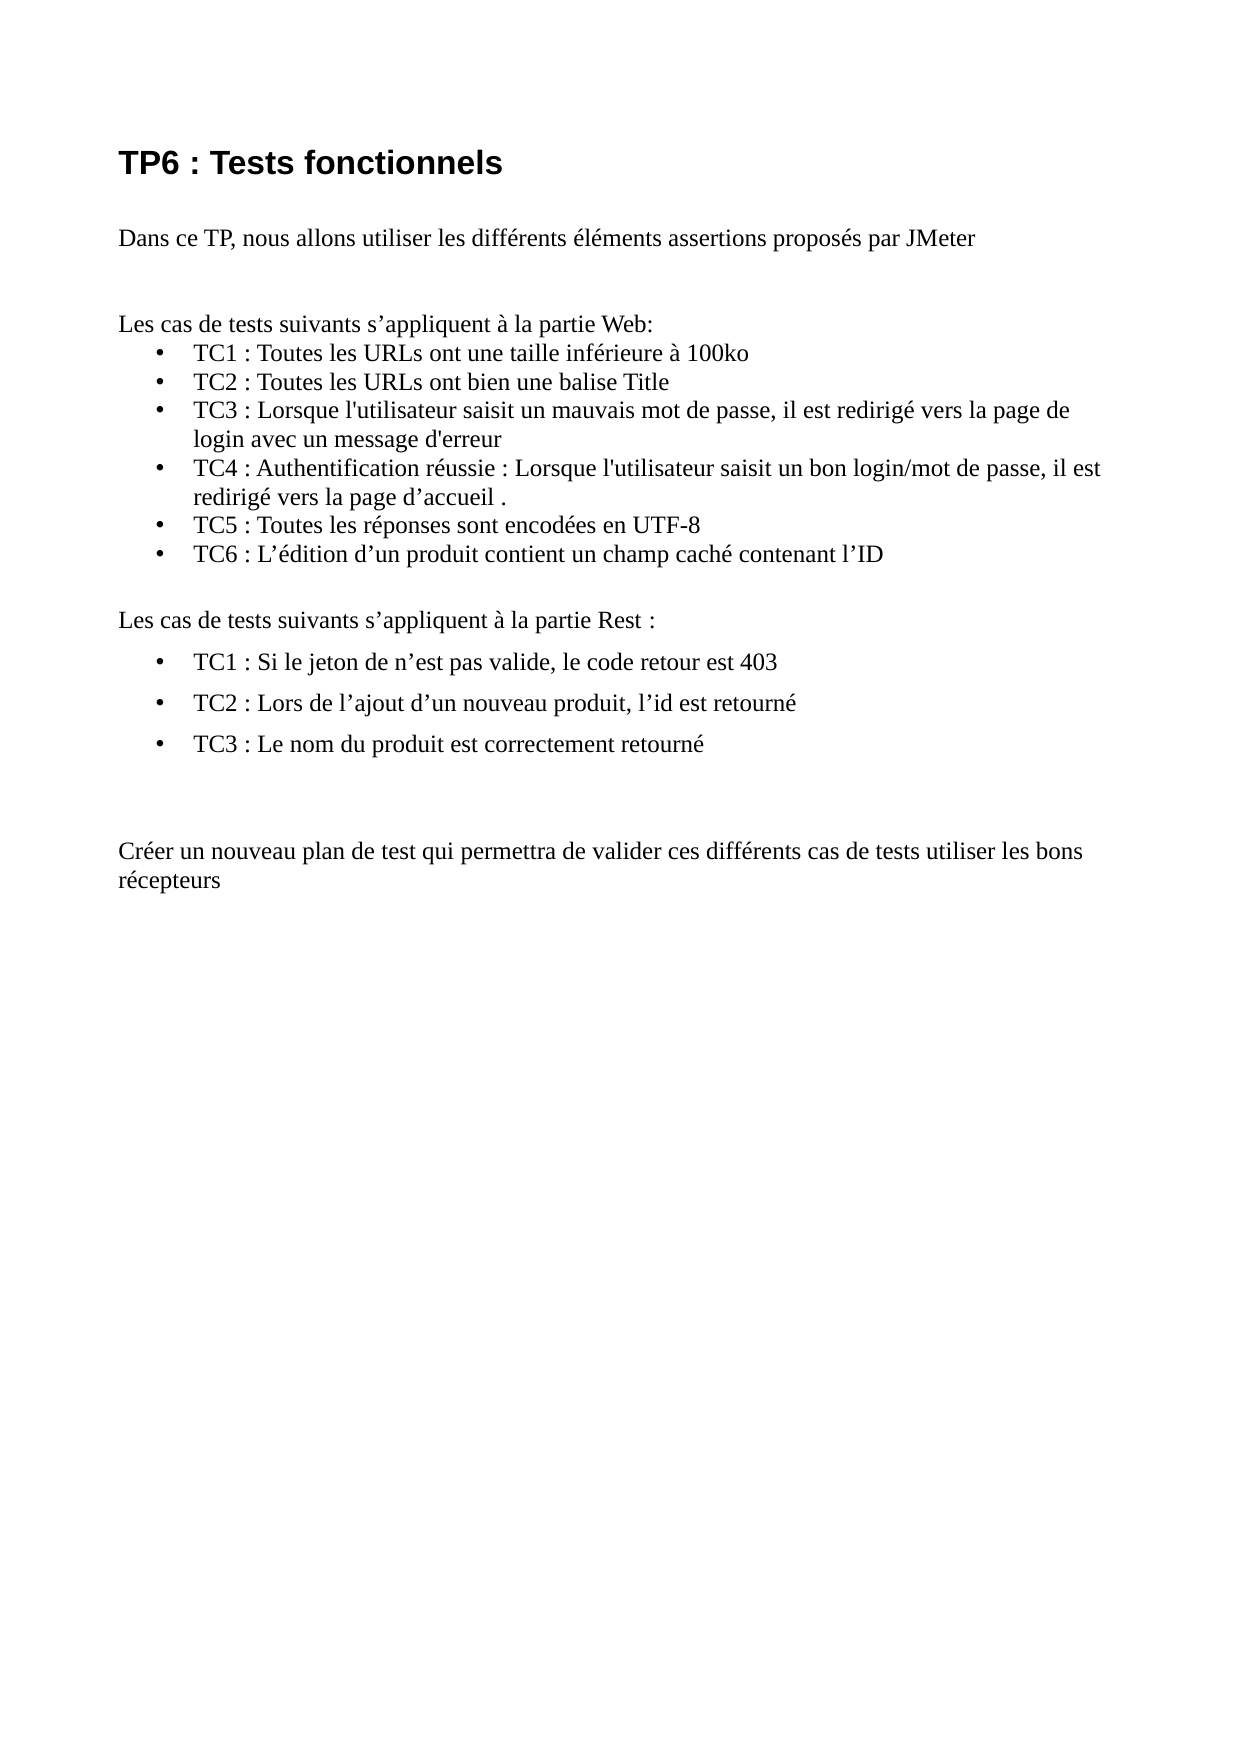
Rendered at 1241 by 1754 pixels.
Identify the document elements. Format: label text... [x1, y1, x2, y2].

list TC2 : Toutes les URLs ont bien une balise Title [156, 367, 1122, 396]
list TC2 : Lors de l’ajout d’un nouveau produit, l’id est retourné [156, 688, 1122, 717]
list TC6 : L’édition d’un produit contient un champ caché contenant l’ID [156, 539, 1122, 568]
list TC1 : Toutes les URLs ont une taille inférieure à 100ko [156, 338, 1122, 367]
list TC5 : Toutes les réponses sont encodées en UTF-8 [156, 511, 1122, 539]
list TC4 : Authentification réussie : Lorsque l'utilisateur saisit un bon login/mot de passe, il est redirigé vers la page d’accueil . [156, 453, 1122, 511]
text Créer un nouveau plan de test qui permettra de valider ces différents cas de tests utiliser les bons récepteurs [118, 836, 1122, 894]
list TC3 : Lorsque l'utilisateur saisit un mauvais mot de passe, il est redirigé vers la page de login avec un message d'erreur [156, 396, 1122, 453]
list TC3 : Le nom du produit est correctement retourné [156, 729, 1122, 758]
subtitle Les cas de tests suivants s’appliquent à la partie Rest : [118, 606, 1122, 634]
text Dans ce TP, nous allons utiliser les différents éléments assertions proposés par JMeter [118, 223, 1122, 252]
list TC1 : Si le jeton de n’est pas valide, le code retour est 403 [156, 647, 1122, 675]
subtitle TP6 : Tests fonctionnels [118, 143, 1122, 182]
text Les cas de tests suivants s’appliquent à la partie Web: [118, 309, 1122, 338]
